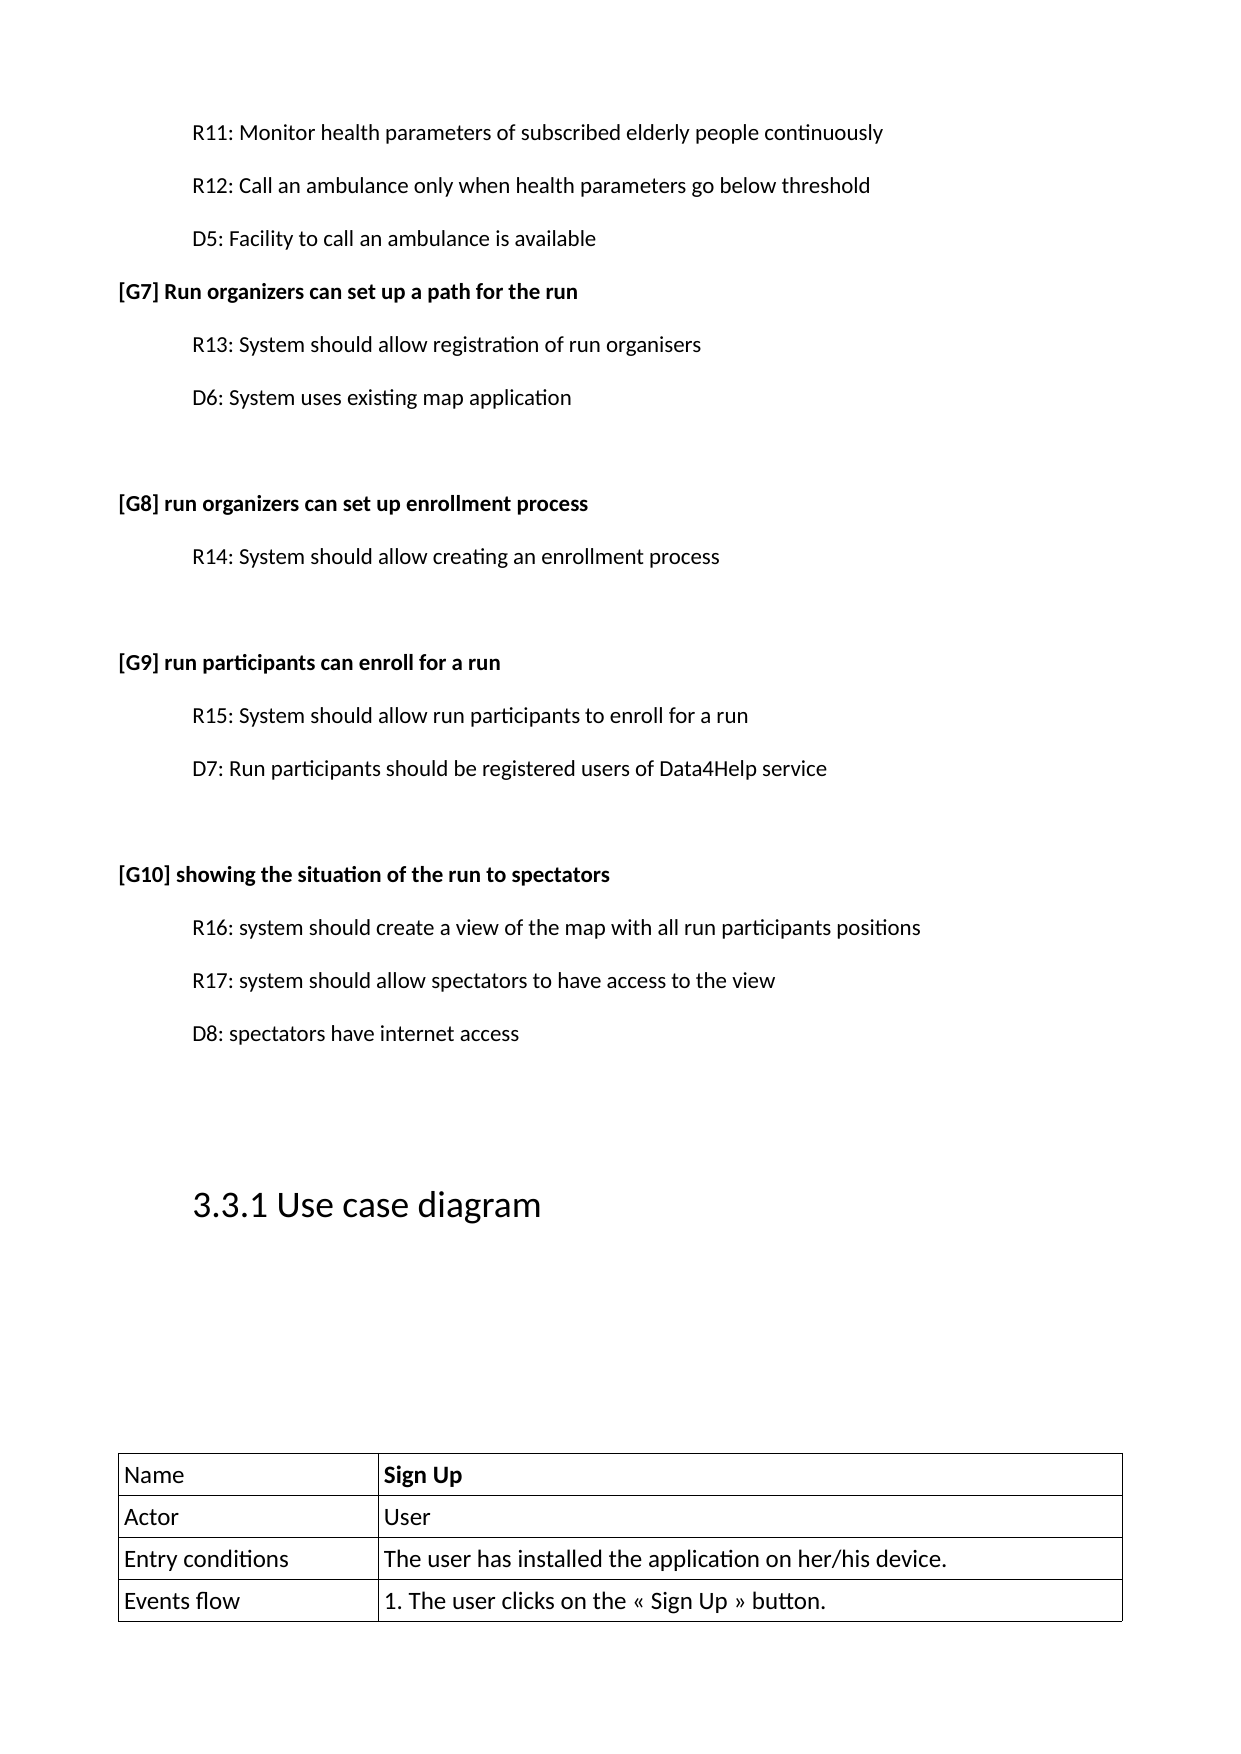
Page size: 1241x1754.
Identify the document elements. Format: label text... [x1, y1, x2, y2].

table_cell Actor [119, 1496, 378, 1537]
text R16: system should create a view of the map with all run participants positions [192, 913, 1122, 941]
text R17: system should allow spectators to have access to the view [192, 966, 1122, 994]
text R15: System should allow run participants to enroll for a run [192, 701, 1122, 729]
table_cell 1. The user clicks on the « Sign Up » button. [379, 1580, 1122, 1621]
table_cell User [379, 1496, 1122, 1537]
text R12: Call an ambulance only when health parameters go below threshold [192, 171, 1122, 199]
text D8: spectators have internet access [192, 1019, 1122, 1047]
text [G7] Run organizers can set up a path for the run [118, 277, 1122, 305]
text 3.3.1 Use case diagram [118, 1181, 1122, 1227]
table_cell Entry conditions [119, 1538, 378, 1579]
text D5: Facility to call an ambulance is available [192, 224, 1122, 252]
table_header Name [119, 1454, 378, 1495]
text [G8] run organizers can set up enrollment process [118, 489, 1122, 517]
text D6: System uses existing map application [192, 383, 1122, 411]
text D7: Run participants should be registered users of Data4Help service [192, 754, 1122, 782]
text R11: Monitor health parameters of subscribed elderly people continuously [192, 118, 1122, 146]
text [G10] showing the situation of the run to spectators [118, 860, 1122, 888]
text [G9] run participants can enroll for a run [118, 648, 1122, 676]
text R14: System should allow creating an enrollment process [192, 542, 1122, 570]
text R13: System should allow registration of run organisers [192, 330, 1122, 358]
table_header Sign Up [379, 1454, 1122, 1495]
table_cell The user has installed the application on her/his device. [379, 1538, 1122, 1579]
table_cell Events flow [119, 1580, 378, 1621]
